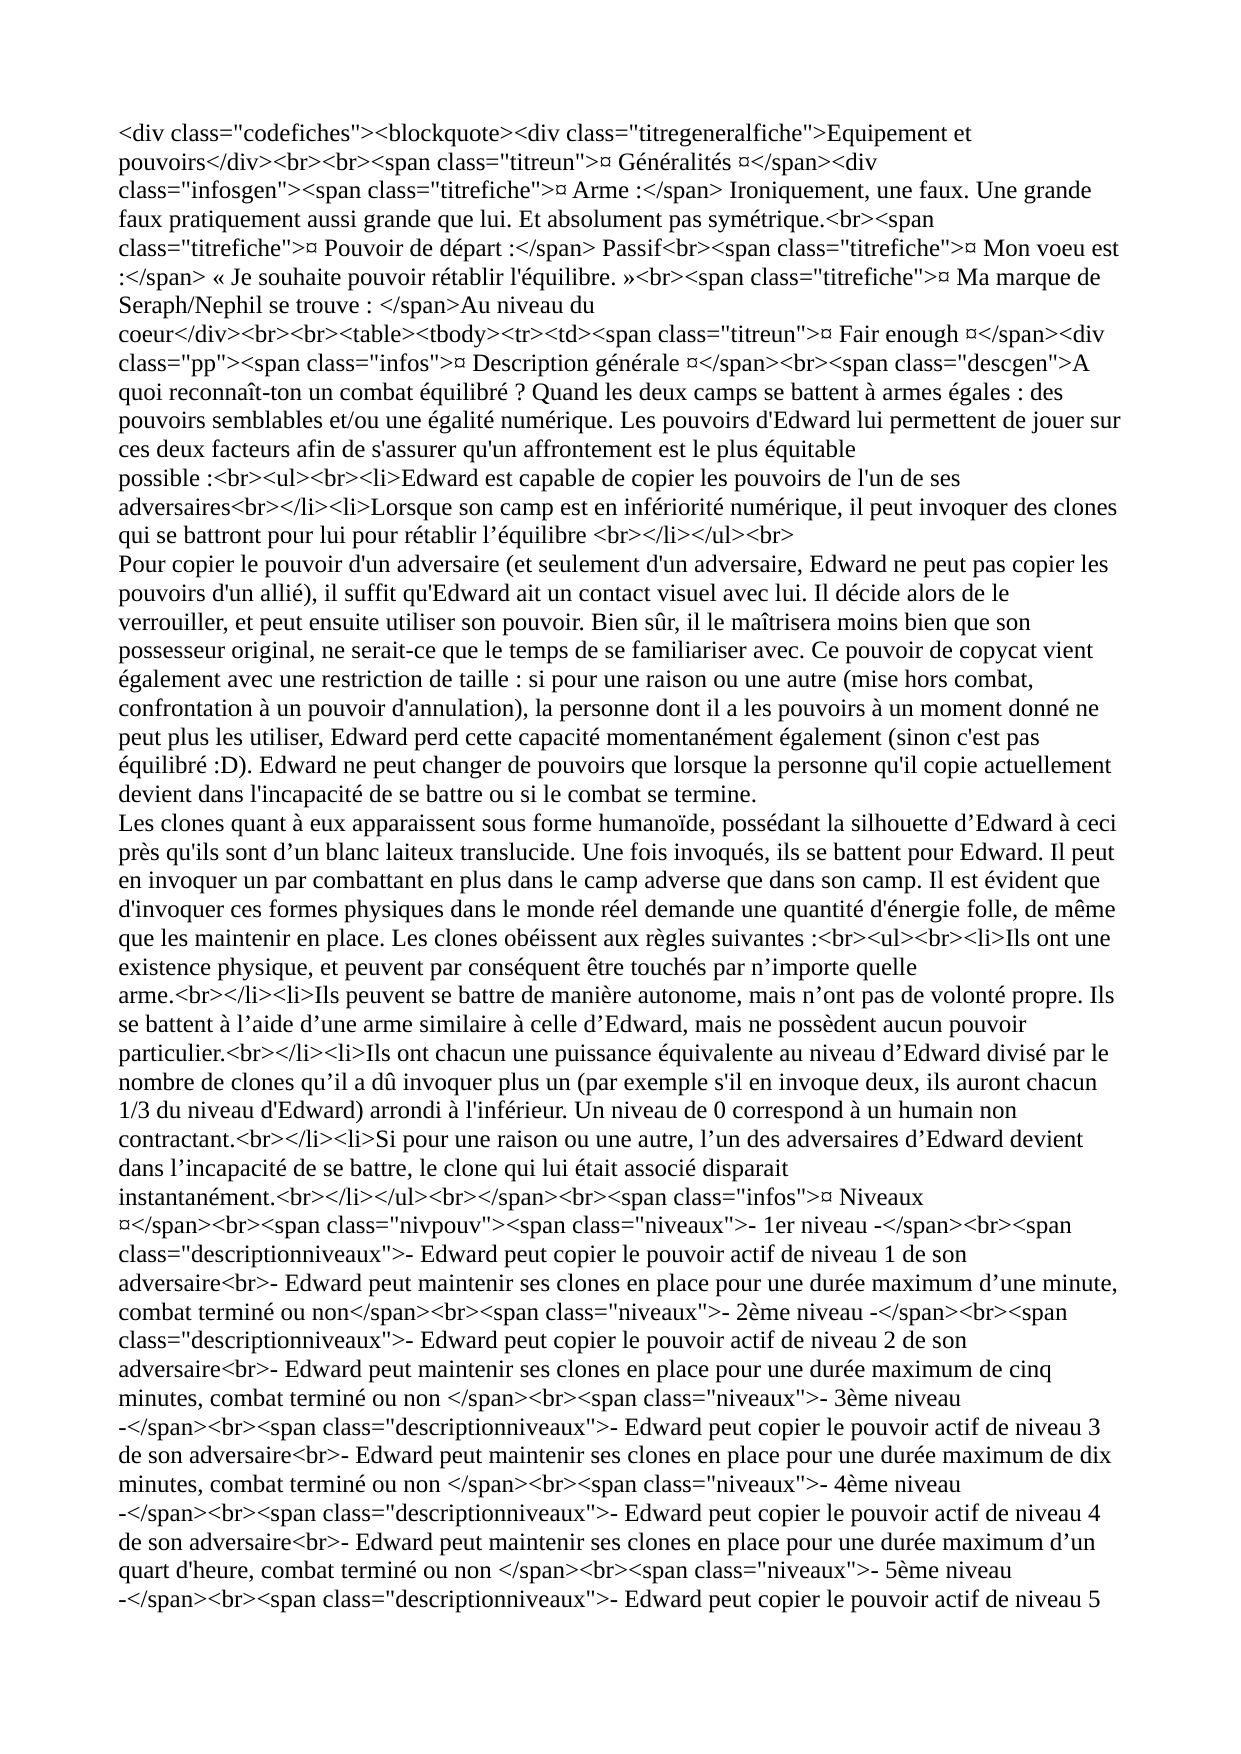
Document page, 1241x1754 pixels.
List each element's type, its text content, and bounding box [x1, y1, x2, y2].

text <div class="codefiches"><blockquote><div class="titregeneralfiche">Equipement et pouvoirs</div><br><br><span class="titreun">¤ Généralités ¤</span><div class="infosgen"><span class="titrefiche">¤ Arme :</span> Ironiquement, une faux. Une grande faux pratiquement aussi grande que lui. Et absolument pas symétrique.<br><span class="titrefiche">¤ Pouvoir de départ :</span> Passif<br><span class="titrefiche">¤ Mon voeu est :</span> « Je souhaite pouvoir rétablir l'équilibre. »<br><span class="titrefiche">¤ Ma marque de Seraph/Nephil se trouve : </span>Au niveau du coeur</div><br><br><table><tbody><tr><td><span class="titreun">¤ Fair enough ¤</span><div class="pp"><span class="infos">¤ Description générale ¤</span><br><span class="descgen">A quoi reconnaît-ton un combat équilibré ? Quand les deux camps se battent à armes égales : des pouvoirs semblables et/ou une égalité numérique. Les pouvoirs d'Edward lui permettent de jouer sur ces deux facteurs afin de s'assurer qu'un affrontement est le plus équitable possible :<br><ul><br><li>Edward est capable de copier les pouvoirs de l'un de ses adversaires<br></li><li>Lorsque son camp est en infériorité numérique, il peut invoquer des clones qui se battront pour lui pour rétablir l’équilibre <br></li></ul><br> [118, 118, 1122, 549]
text Les clones quant à eux apparaissent sous forme humanoïde, possédant la silhouette d’Edward à ceci près qu'ils sont d’un blanc laiteux translucide. Une fois invoqués, ils se battent pour Edward. Il peut en invoquer un par combattant en plus dans le camp adverse que dans son camp. Il est évident que d'invoquer ces formes physiques dans le monde réel demande une quantité d'énergie folle, de même que les maintenir en place. Les clones obéissent aux règles suivantes :<br><ul><br><li>Ils ont une existence physique, et peuvent par conséquent être touchés par n’importe quelle arme.<br></li><li>Ils peuvent se battre de manière autonome, mais n’ont pas de volonté propre. Ils se battent à l’aide d’une arme similaire à celle d’Edward, mais ne possèdent aucun pouvoir particulier.<br></li><li>Ils ont chacun une puissance équivalente au niveau d’Edward divisé par le nombre de clones qu’il a dû invoquer plus un (par exemple s'il en invoque deux, ils auront chacun 1/3 du niveau d'Edward) arrondi à l'inférieur. Un niveau de 0 correspond à un humain non contractant.<br></li><li>Si pour une raison ou une autre, l’un des adversaires d’Edward devient dans l’incapacité de se battre, le clone qui lui était associé disparait instantanément.<br></li></ul><br></span><br><span class="infos">¤ Niveaux ¤</span><br><span class="nivpouv"><span class="niveaux">- 1er niveau -</span><br><span class="descriptionniveaux">- Edward peut copier le pouvoir actif de niveau 1 de son adversaire<br>- Edward peut maintenir ses clones en place pour une durée maximum d’une minute, combat terminé ou non</span><br><span class="niveaux">- 2ème niveau -</span><br><span class="descriptionniveaux">- Edward peut copier le pouvoir actif de niveau 2 de son adversaire<br>- Edward peut maintenir ses clones en place pour une durée maximum de cinq minutes, combat terminé ou non </span><br><span class="niveaux">- 3ème niveau -</span><br><span class="descriptionniveaux">- Edward peut copier le pouvoir actif de niveau 3 de son adversaire<br>- Edward peut maintenir ses clones en place pour une durée maximum de dix minutes, combat terminé ou non </span><br><span class="niveaux">- 4ème niveau -</span><br><span class="descriptionniveaux">- Edward peut copier le pouvoir actif de niveau 4 de son adversaire<br>- Edward peut maintenir ses clones en place pour une durée maximum d’un quart d'heure, combat terminé ou non </span><br><span class="niveaux">- 5ème niveau -</span><br><span class="descriptionniveaux">- Edward peut copier le pouvoir actif de niveau 5 [118, 808, 1122, 1613]
text Pour copier le pouvoir d'un adversaire (et seulement d'un adversaire, Edward ne peut pas copier les pouvoirs d'un allié), il suffit qu'Edward ait un contact visuel avec lui. Il décide alors de le verrouiller, et peut ensuite utiliser son pouvoir. Bien sûr, il le maîtrisera moins bien que son possesseur original, ne serait-ce que le temps de se familiariser avec. Ce pouvoir de copycat vient également avec une restriction de taille : si pour une raison ou une autre (mise hors combat, confrontation à un pouvoir d'annulation), la personne dont il a les pouvoirs à un moment donné ne peut plus les utiliser, Edward perd cette capacité momentanément également (sinon c'est pas équilibré :D). Edward ne peut changer de pouvoirs que lorsque la personne qu'il copie actuellement devient dans l'incapacité de se battre ou si le combat se termine. [118, 549, 1122, 808]
